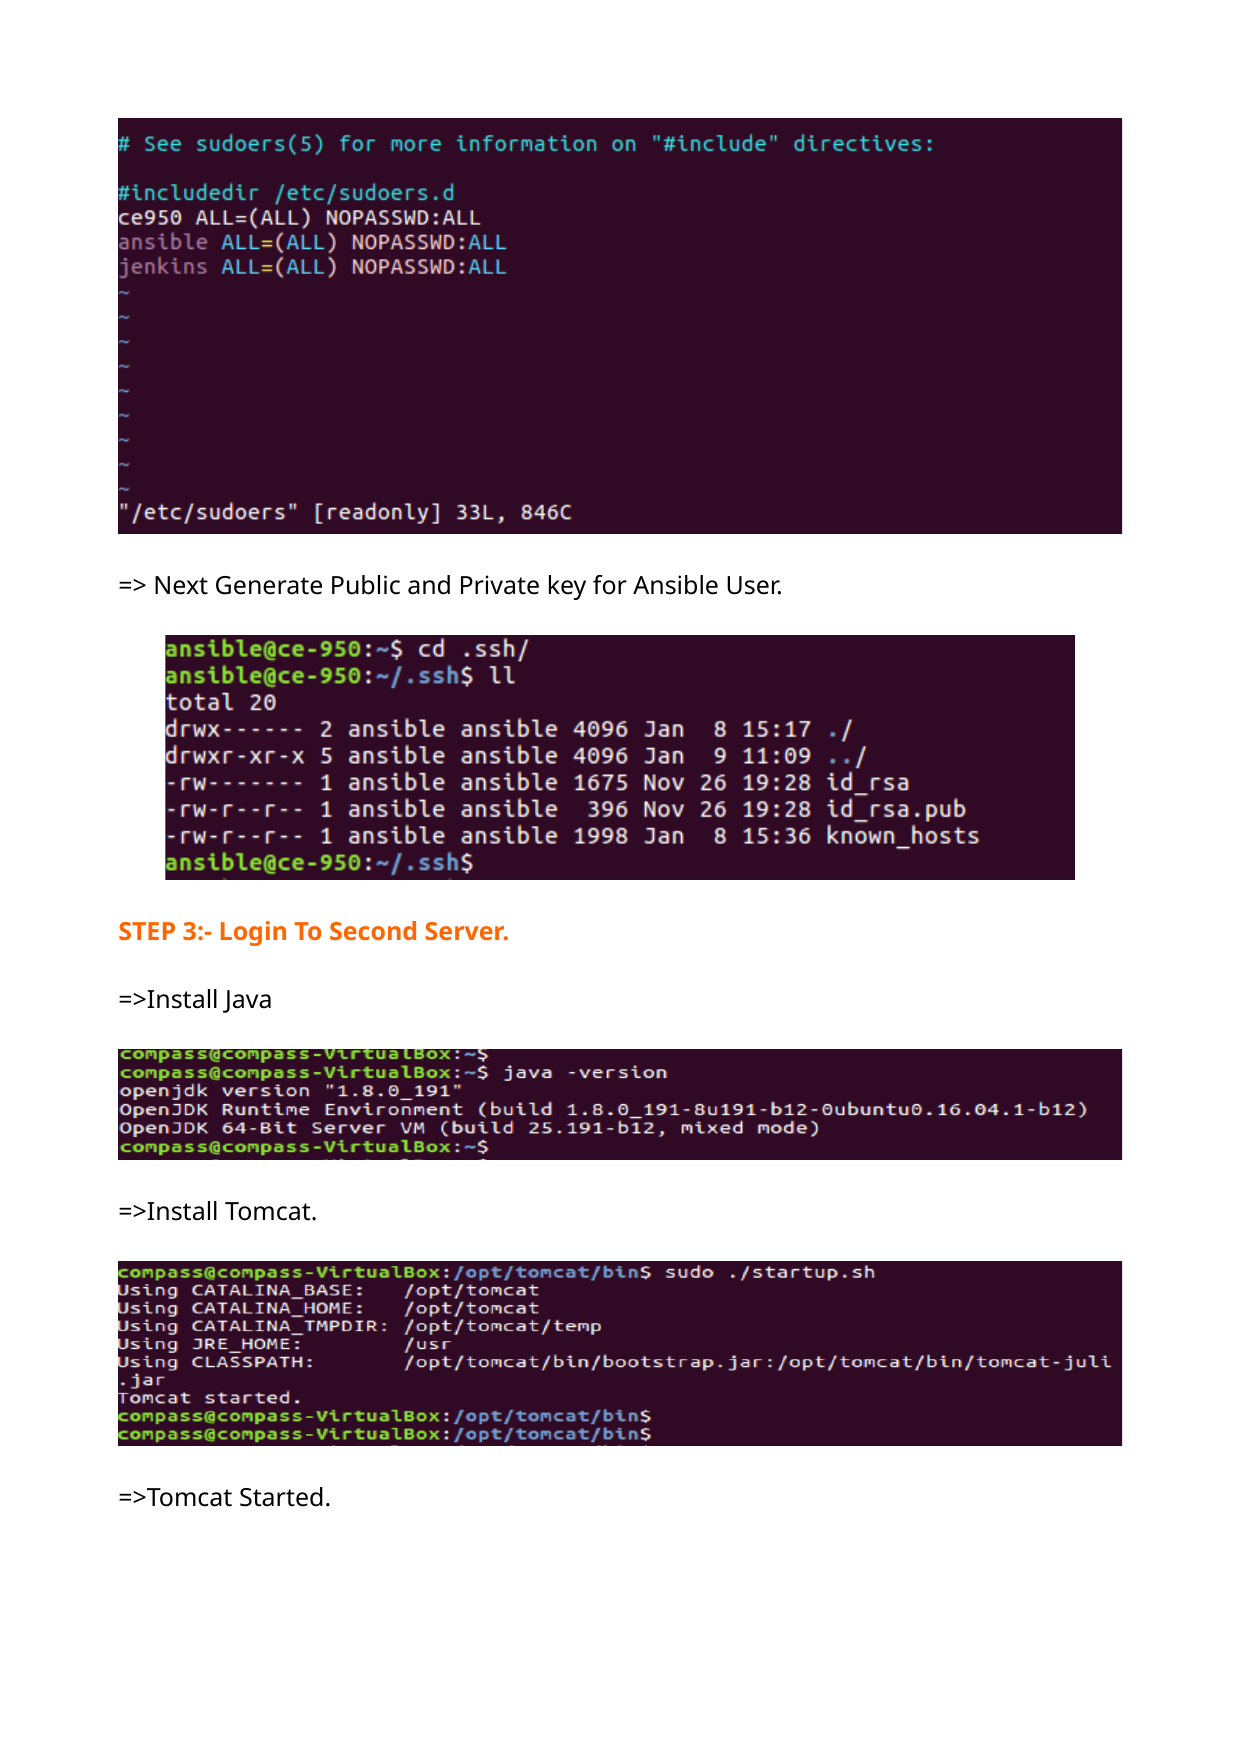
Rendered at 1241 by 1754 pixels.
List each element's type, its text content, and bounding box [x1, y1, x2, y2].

picture [118, 1261, 1123, 1446]
picture [118, 1049, 1123, 1160]
text STEP 3:- Login To Second Server. [118, 913, 1122, 948]
text =>Tomcat Started. [118, 1480, 1122, 1514]
picture [118, 118, 1123, 534]
text => Next Generate Public and Private key for Ansible User. [118, 568, 1122, 602]
text =>Install Tomcat. [118, 1193, 1122, 1228]
picture [165, 635, 1075, 880]
text =>Install Java [118, 982, 1122, 1016]
